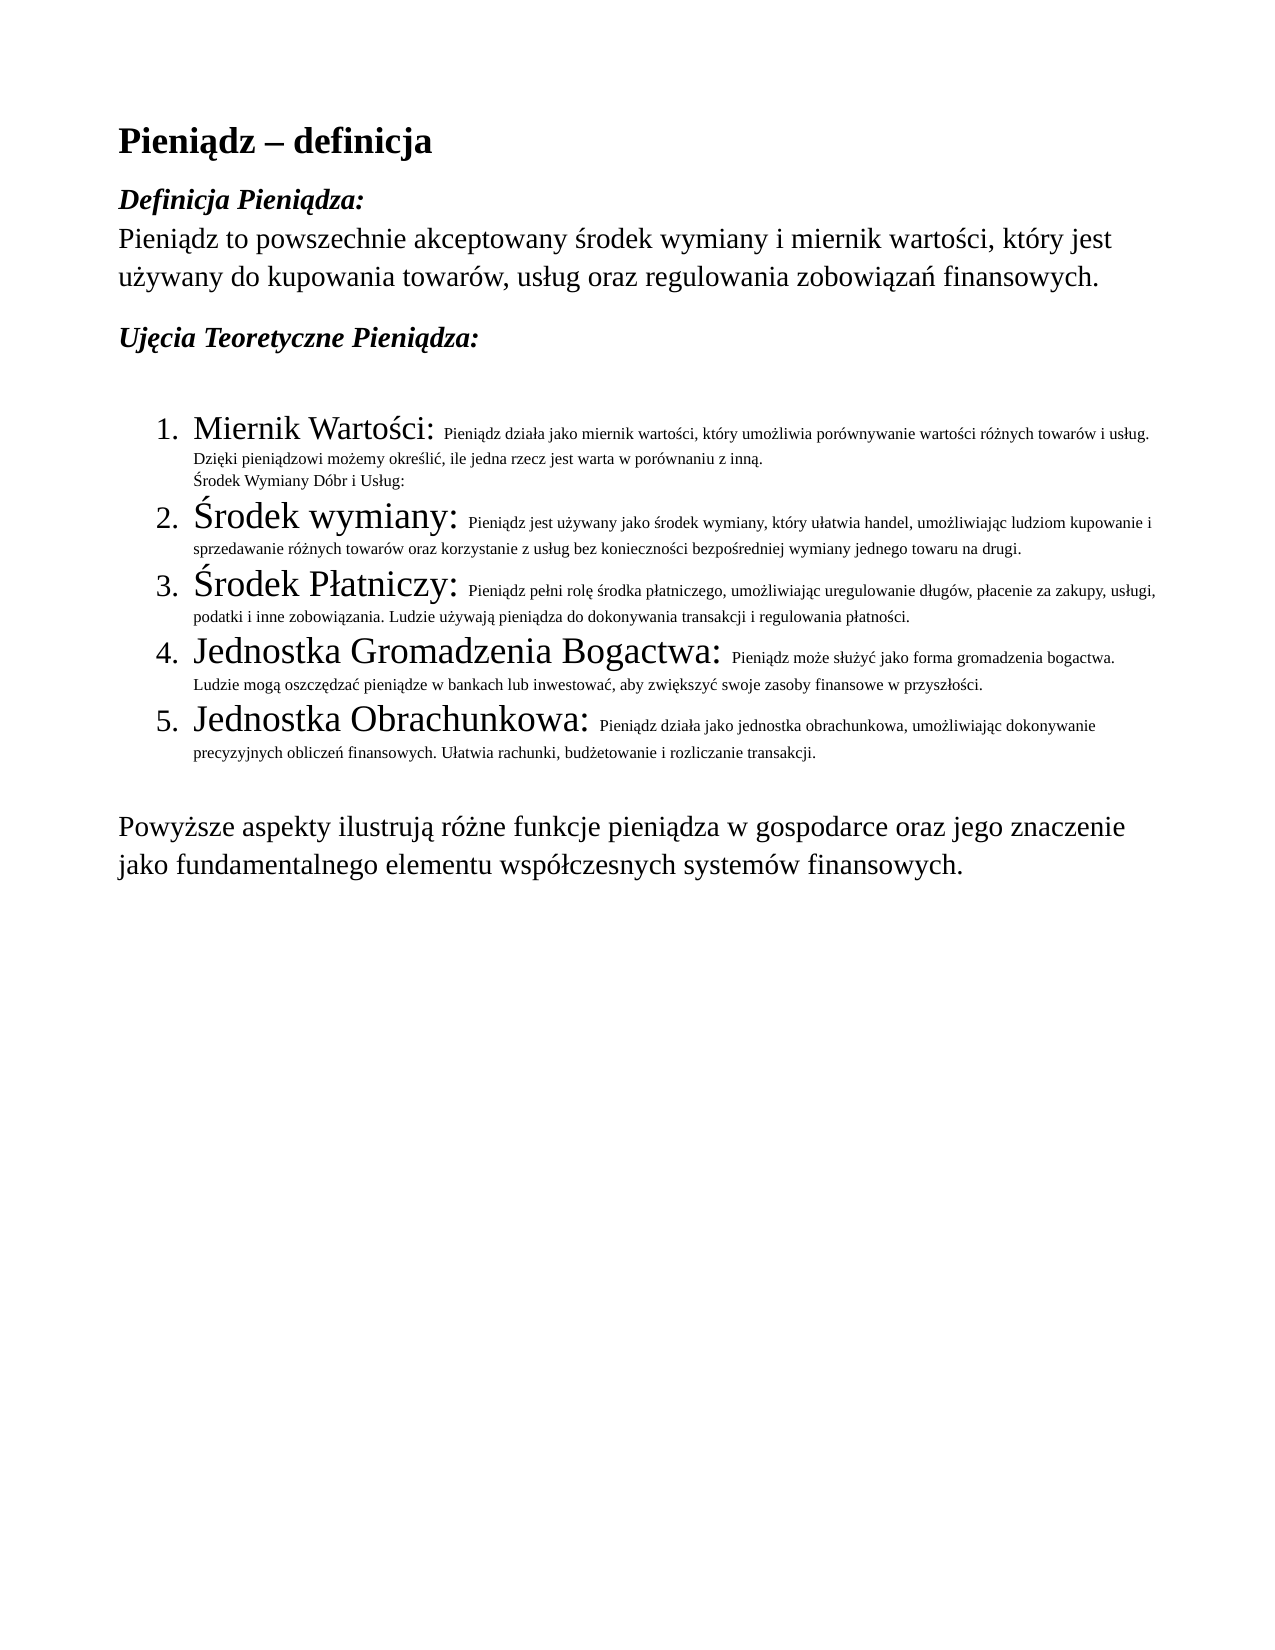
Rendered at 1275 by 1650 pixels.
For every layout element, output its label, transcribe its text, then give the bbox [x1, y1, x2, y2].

list Środek wymiany: Pieniądz jest używany jako środek wymiany, który ułatwia handel, umożliwiając ludziom kupowanie i sprzedawanie różnych towarów oraz korzystanie z usług bez konieczności bezpośredniej wymiany jednego towaru na drugi. [156, 493, 1157, 558]
list Środek Płatniczy: Pieniądz pełni rolę środka płatniczego, umożliwiając uregulowanie długów, płacenie za zakupy, usługi, podatki i inne zobowiązania. Ludzie używają pieniądza do dokonywania transakcji i regulowania płatności. [156, 561, 1157, 626]
text Ujęcia Teoretyczne Pieniądza: [118, 320, 1157, 353]
text Pieniądz to powszechnie akceptowany środek wymiany i miernik wartości, który jest używany do kupowania towarów, usług oraz regulowania zobowiązań finansowych. [118, 221, 1157, 293]
text Pieniądz – definicja [118, 118, 1157, 161]
list Jednostka Gromadzenia Bogactwa: Pieniądz może służyć jako forma gromadzenia bogactwa. Ludzie mogą oszczędzać pieniądze w bankach lub inwestować, aby zwiększyć swoje zasoby finansowe w przyszłości. [156, 629, 1157, 694]
list Miernik Wartości: Pieniądz działa jako miernik wartości, który umożliwia porównywanie wartości różnych towarów i usług. Dzięki pieniądzowi możemy określić, ile jedna rzecz jest warta w porównaniu z inną. [156, 408, 1157, 468]
text Powyższe aspekty ilustrują różne funkcje pieniądza w gospodarce oraz jego znaczenie jako fundamentalnego elementu współczesnych systemów finansowych. [118, 809, 1157, 881]
text Definicja Pieniądza: [118, 182, 1157, 216]
list Środek Wymiany Dóbr i Usług: [156, 471, 1157, 490]
list Jednostka Obrachunkowa: Pieniądz działa jako jednostka obrachunkowa, umożliwiając dokonywanie precyzyjnych obliczeń finansowych. Ułatwia rachunki, budżetowanie i rozliczanie transakcji. [156, 697, 1157, 762]
